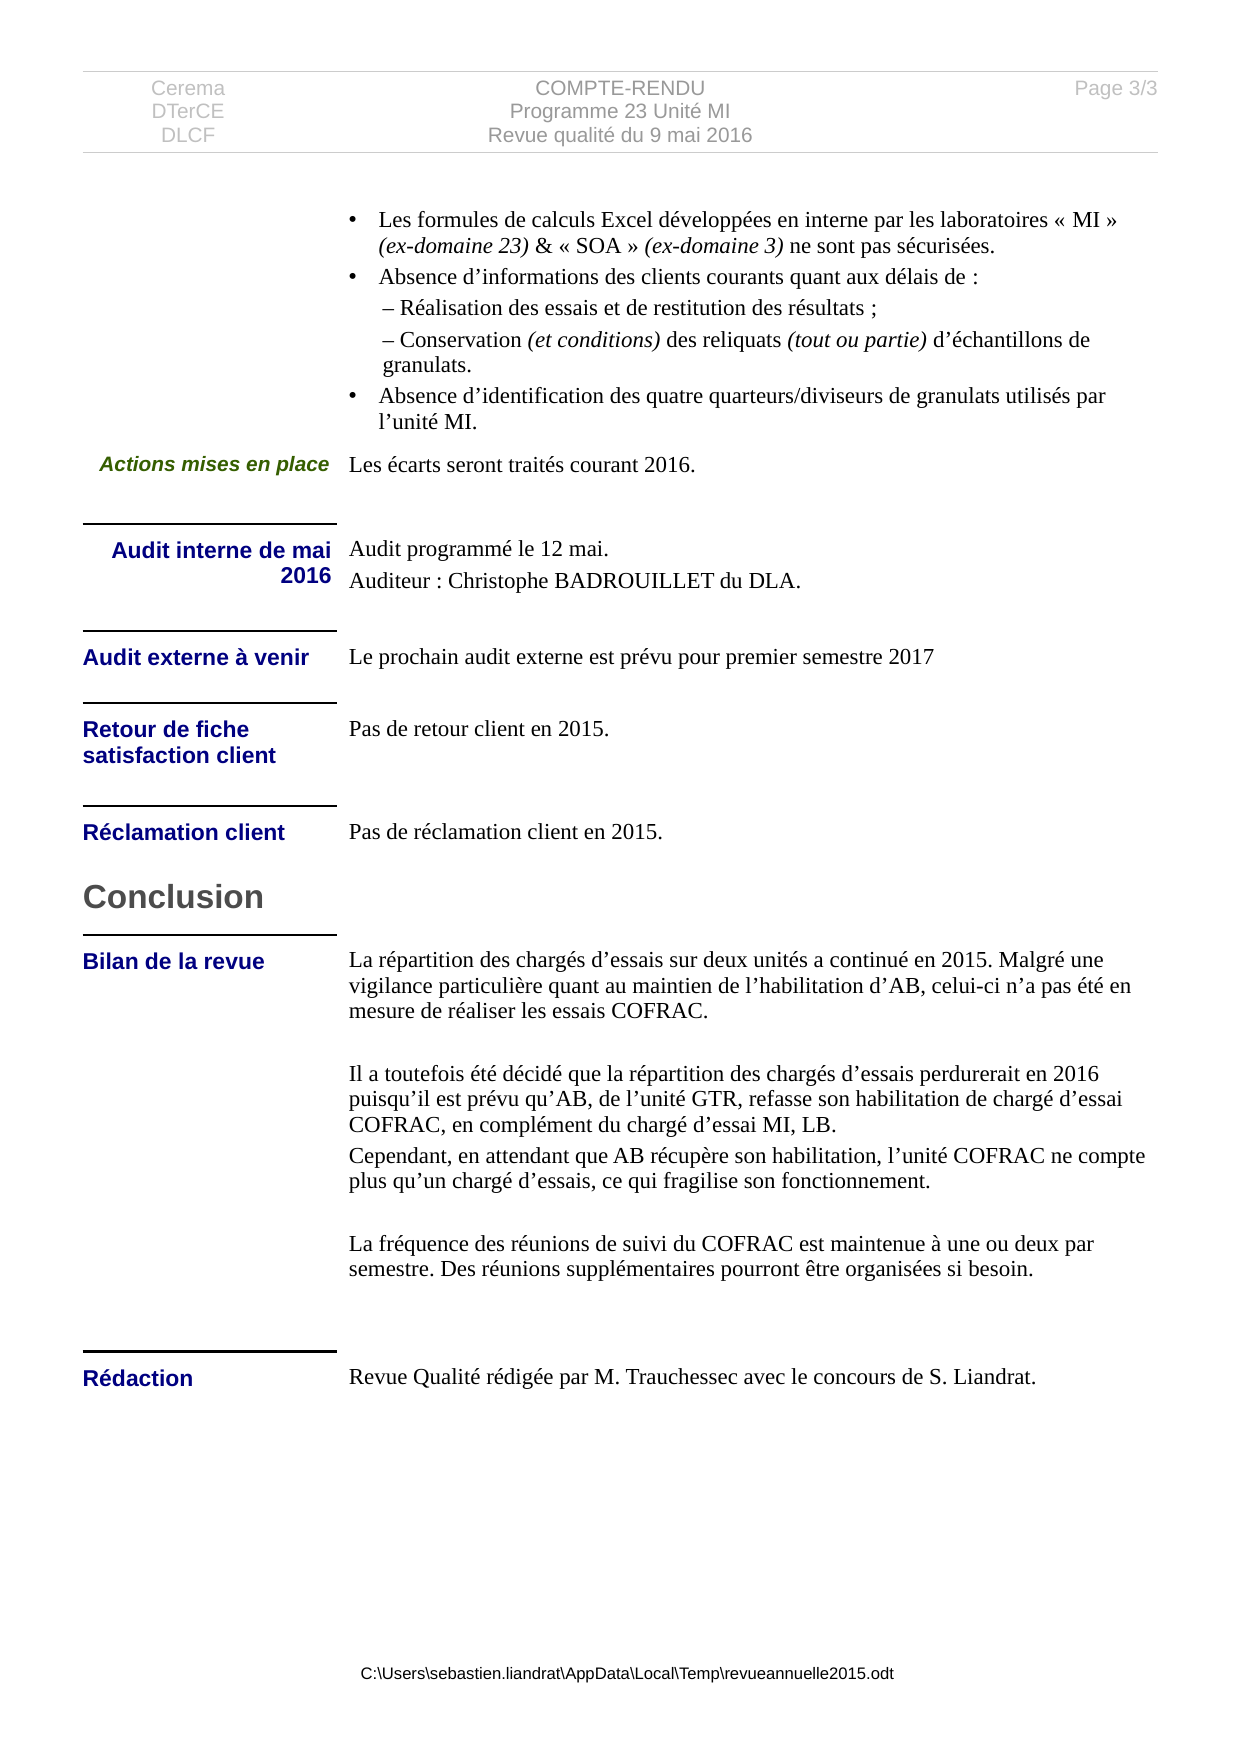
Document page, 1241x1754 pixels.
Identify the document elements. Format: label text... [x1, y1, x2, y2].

table_header La répartition des chargés d’essais sur deux unités a continué en 2015. Malgré une vigilance particulière quant au maintien de l’habilitation d’AB, celui-ci n’a pas été en mesure de réaliser les essais COFRAC. Il a toutefois été décidé que la répartition des chargés d’essais perdurerait en 2016 puisqu’il est prévu qu’AB, de l’unité GTR, refasse son habilitation de chargé d’essai COFRAC, en complément du chargé d’essai MI, LB. Cependant, en attendant que AB récupère son habilitation, l’unité COFRAC ne compte plus qu’un chargé d’essais, ce qui fragilise son fonctionnement. La fréquence des réunions de suivi du COFRAC est maintenue à une ou deux par semestre. Des réunions supplémentaires pourront être organisées si besoin. [337, 934, 1157, 1319]
table_header Réclamation client [83, 807, 337, 851]
table_header Actions mises en place [83, 440, 337, 483]
table_header Les écarts seront traités courant 2016. [337, 440, 1157, 483]
table_header [83, 196, 337, 440]
table_header Audit interne de mai 2016 [83, 525, 337, 599]
subtitle Conclusion [83, 878, 1157, 915]
table_header Écarts : Les formules de calculs Excel développées en interne par les laboratoires « MI » (ex-domaine 23) & « SOA » (ex-domaine 3) ne sont pas sécurisées. Absence d’informations des clients courants quant aux délais de : – Réalisation des essais et de restitution des résultats ; – Conservation (et conditions) des reliquats (tout ou partie) d’échantillons de granulats. Absence d’identification des quatre quarteurs/diviseurs de granulats utilisés par l’unité MI. [337, 196, 1157, 440]
table_header Audit externe à venir [83, 632, 337, 676]
table_header Pas de réclamation client en 2015. [337, 805, 1157, 851]
table_header Retour de fiche satisfaction client [83, 704, 337, 774]
table_header Pas de retour client en 2015. [337, 702, 1157, 774]
table_header Revue Qualité rédigée par M. Trauchessec avec le concours de S. Liandrat. [337, 1350, 1157, 1397]
table_header Bilan de la revue [83, 936, 337, 1319]
table_header Rédaction [83, 1353, 337, 1397]
table_header Le prochain audit externe est prévu pour premier semestre 2017 [337, 630, 1157, 676]
table_header Audit programmé le 12 mai. Auditeur : Christophe BADROUILLET du DLA. [337, 523, 1157, 599]
